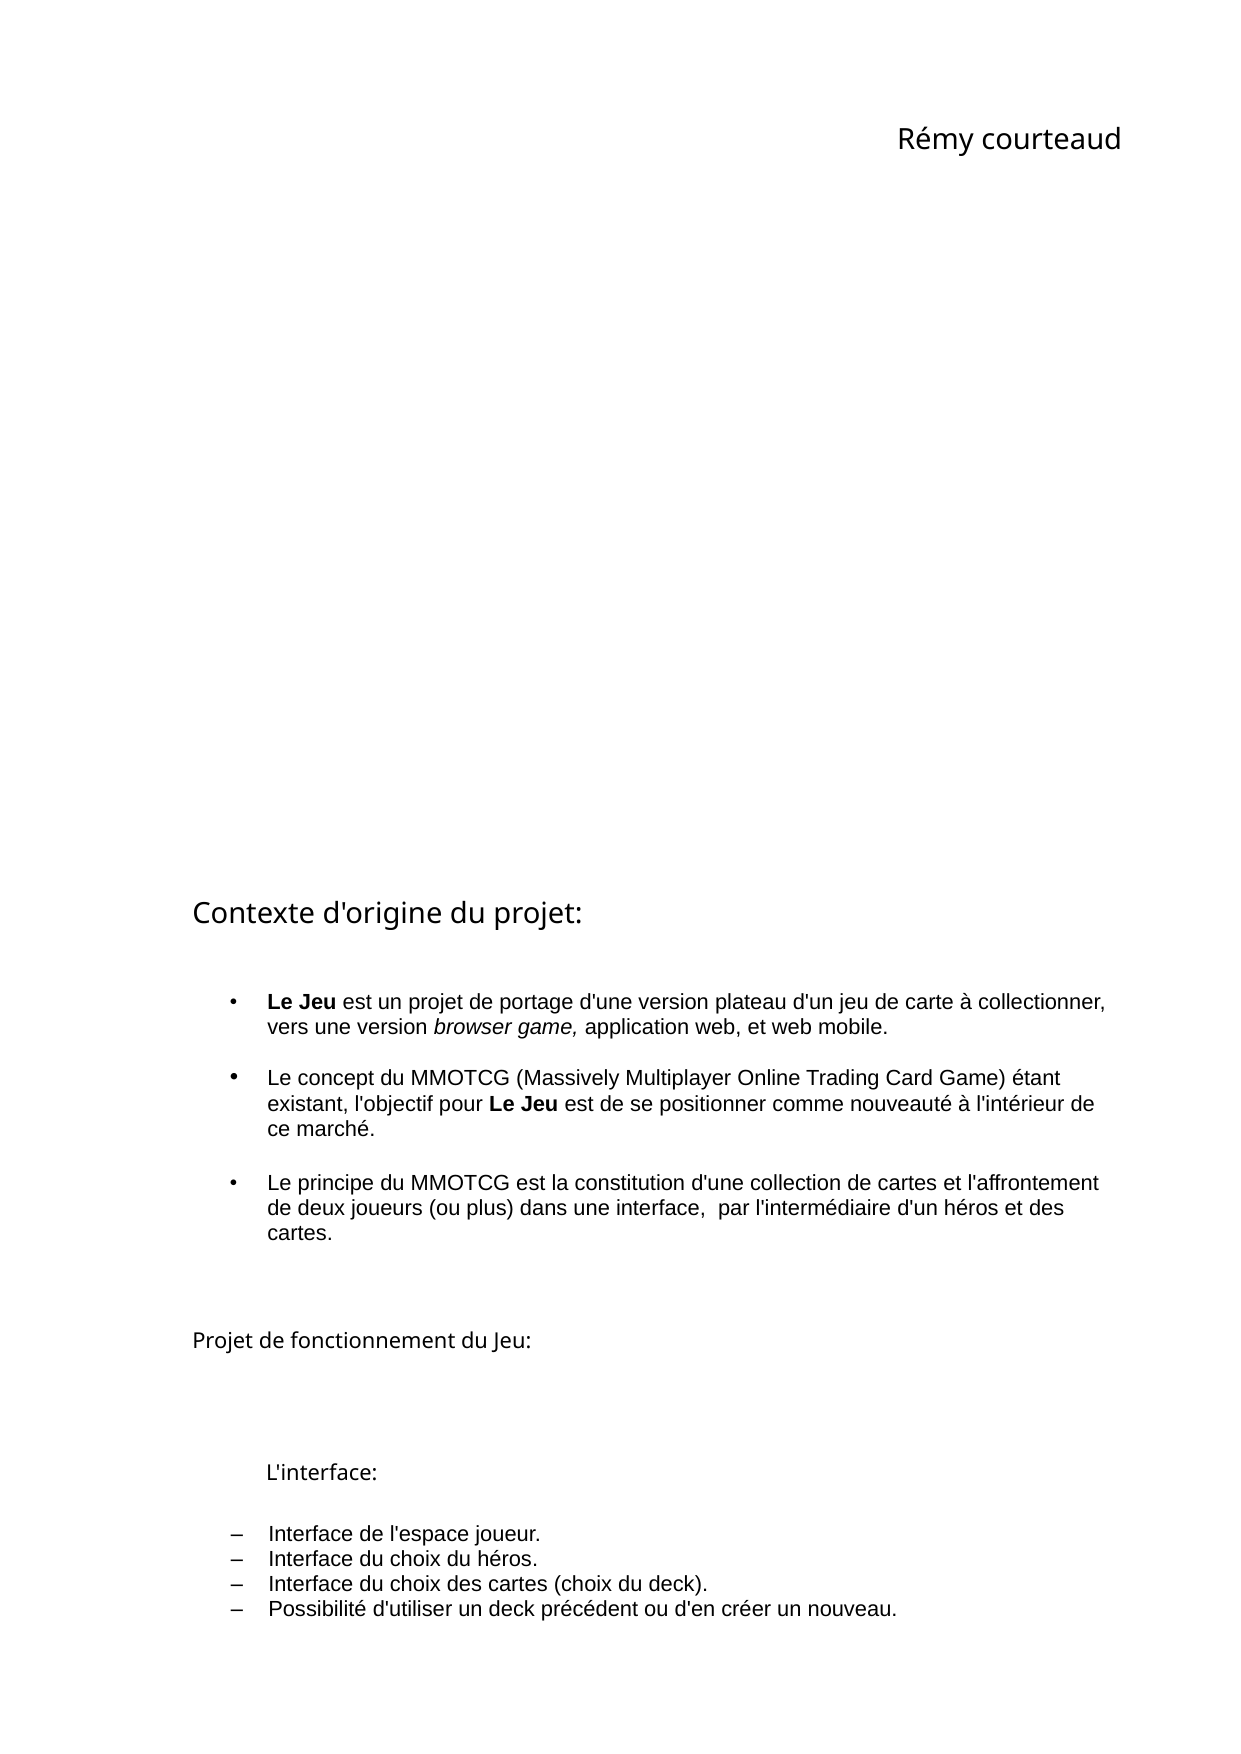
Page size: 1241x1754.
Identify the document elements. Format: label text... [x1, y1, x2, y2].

list Possibilité d'utiliser un deck précédent ou d'en créer un nouveau. [231, 1596, 1122, 1621]
text Contexte d'origine du projet: [118, 892, 1122, 932]
list Le Jeu est un projet de portage d'une version plateau d'un jeu de carte à collectionner, vers une version browser game, application web, et web mobile. [229, 989, 1122, 1039]
list Le concept du MMOTCG (Massively Multiplayer Online Trading Card Game) étant existant, l'objectif pour Le Jeu est de se positionner comme nouveauté à l'intérieur de ce marché. [229, 1065, 1122, 1141]
list Interface du choix du héros. [231, 1546, 1122, 1571]
list Interface du choix des cartes (choix du deck). [231, 1571, 1122, 1596]
text L'interface: [118, 1457, 1122, 1486]
list Interface de l'espace joueur. [231, 1520, 1122, 1546]
text Rémy courteaud [118, 118, 1122, 158]
text Projet de fonctionnement du Jeu: [118, 1324, 1122, 1354]
list Le principe du MMOTCG est la constitution d'une collection de cartes et l'affrontement de deux joueurs (ou plus) dans une interface, par l'intermédiaire d'un héros et des cartes. [229, 1170, 1122, 1245]
